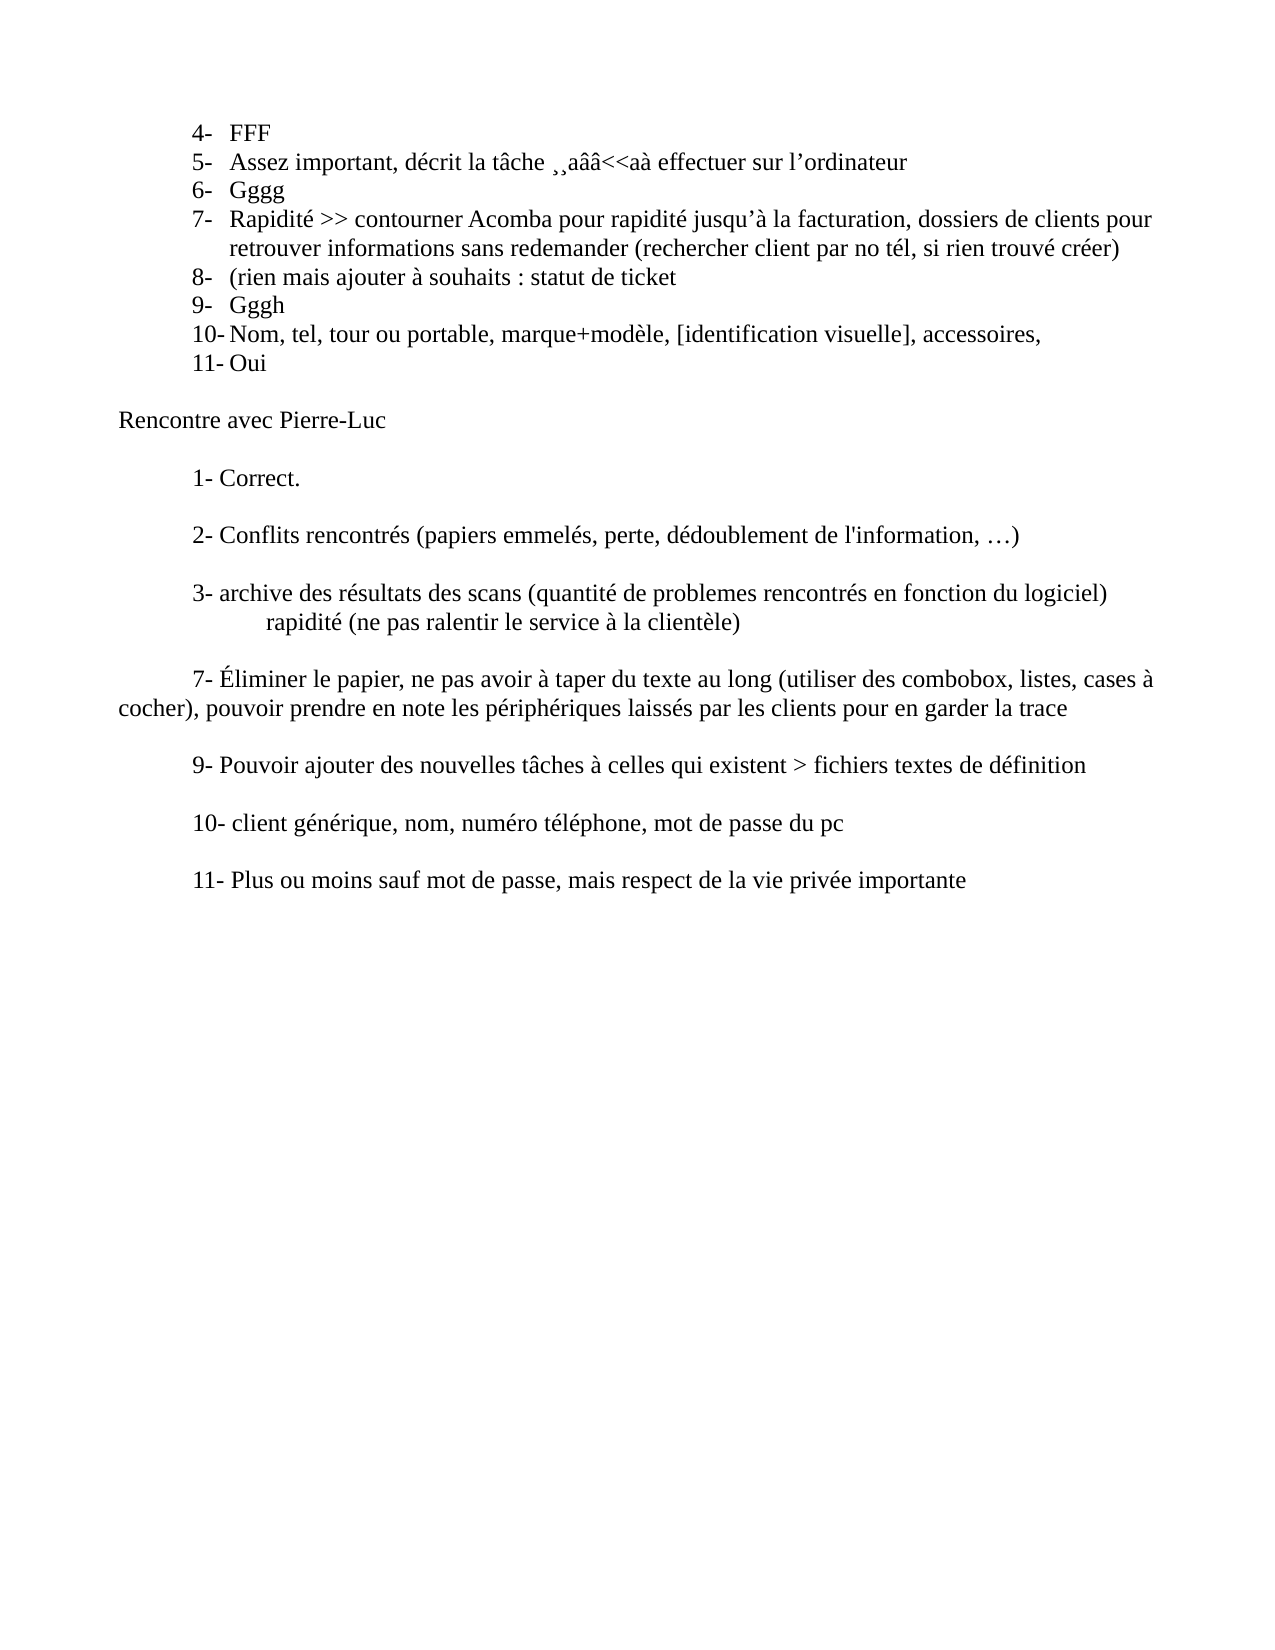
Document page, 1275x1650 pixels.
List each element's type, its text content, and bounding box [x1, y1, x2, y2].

list Gggg [192, 176, 1157, 204]
text 7- Éliminer le papier, ne pas avoir à taper du texte au long (utiliser des combobox, listes, cases à cocher), pouvoir prendre en note les périphériques laissés par les clients pour en garder la trace [118, 664, 1157, 722]
list Gggh [192, 291, 1157, 319]
text 10- client générique, nom, numéro téléphone, mot de passe du pc [118, 808, 1157, 837]
text 1- Correct. [118, 463, 1157, 492]
list Oui [192, 348, 1157, 377]
text 3- archive des résultats des scans (quantité de problemes rencontrés en fonction du logiciel) [118, 578, 1157, 607]
list Assez important, décrit la tâche ¸¸aââ<<aà effectuer sur l’ordinateur [192, 147, 1157, 176]
list (rien mais ajouter à souhaits : statut de ticket [192, 262, 1157, 291]
list Nom, tel, tour ou portable, marque+modèle, [identification visuelle], accessoires, [192, 319, 1157, 348]
list Rapidité >> contourner Acomba pour rapidité jusqu’à la facturation, dossiers de clients pour retrouver informations sans redemander (rechercher client par no tél, si rien trouvé créer) [192, 204, 1157, 262]
text 11- Plus ou moins sauf mot de passe, mais respect de la vie privée importante [118, 866, 1157, 894]
text 9- Pouvoir ajouter des nouvelles tâches à celles qui existent > fichiers textes de définition [118, 751, 1157, 779]
text Rencontre avec Pierre-Luc [118, 406, 1157, 434]
list FFF [192, 118, 1157, 147]
text rapidité (ne pas ralentir le service à la clientèle) [118, 607, 1157, 636]
text 2- Conflits rencontrés (papiers emmelés, perte, dédoublement de l'information, …) [118, 521, 1157, 549]
